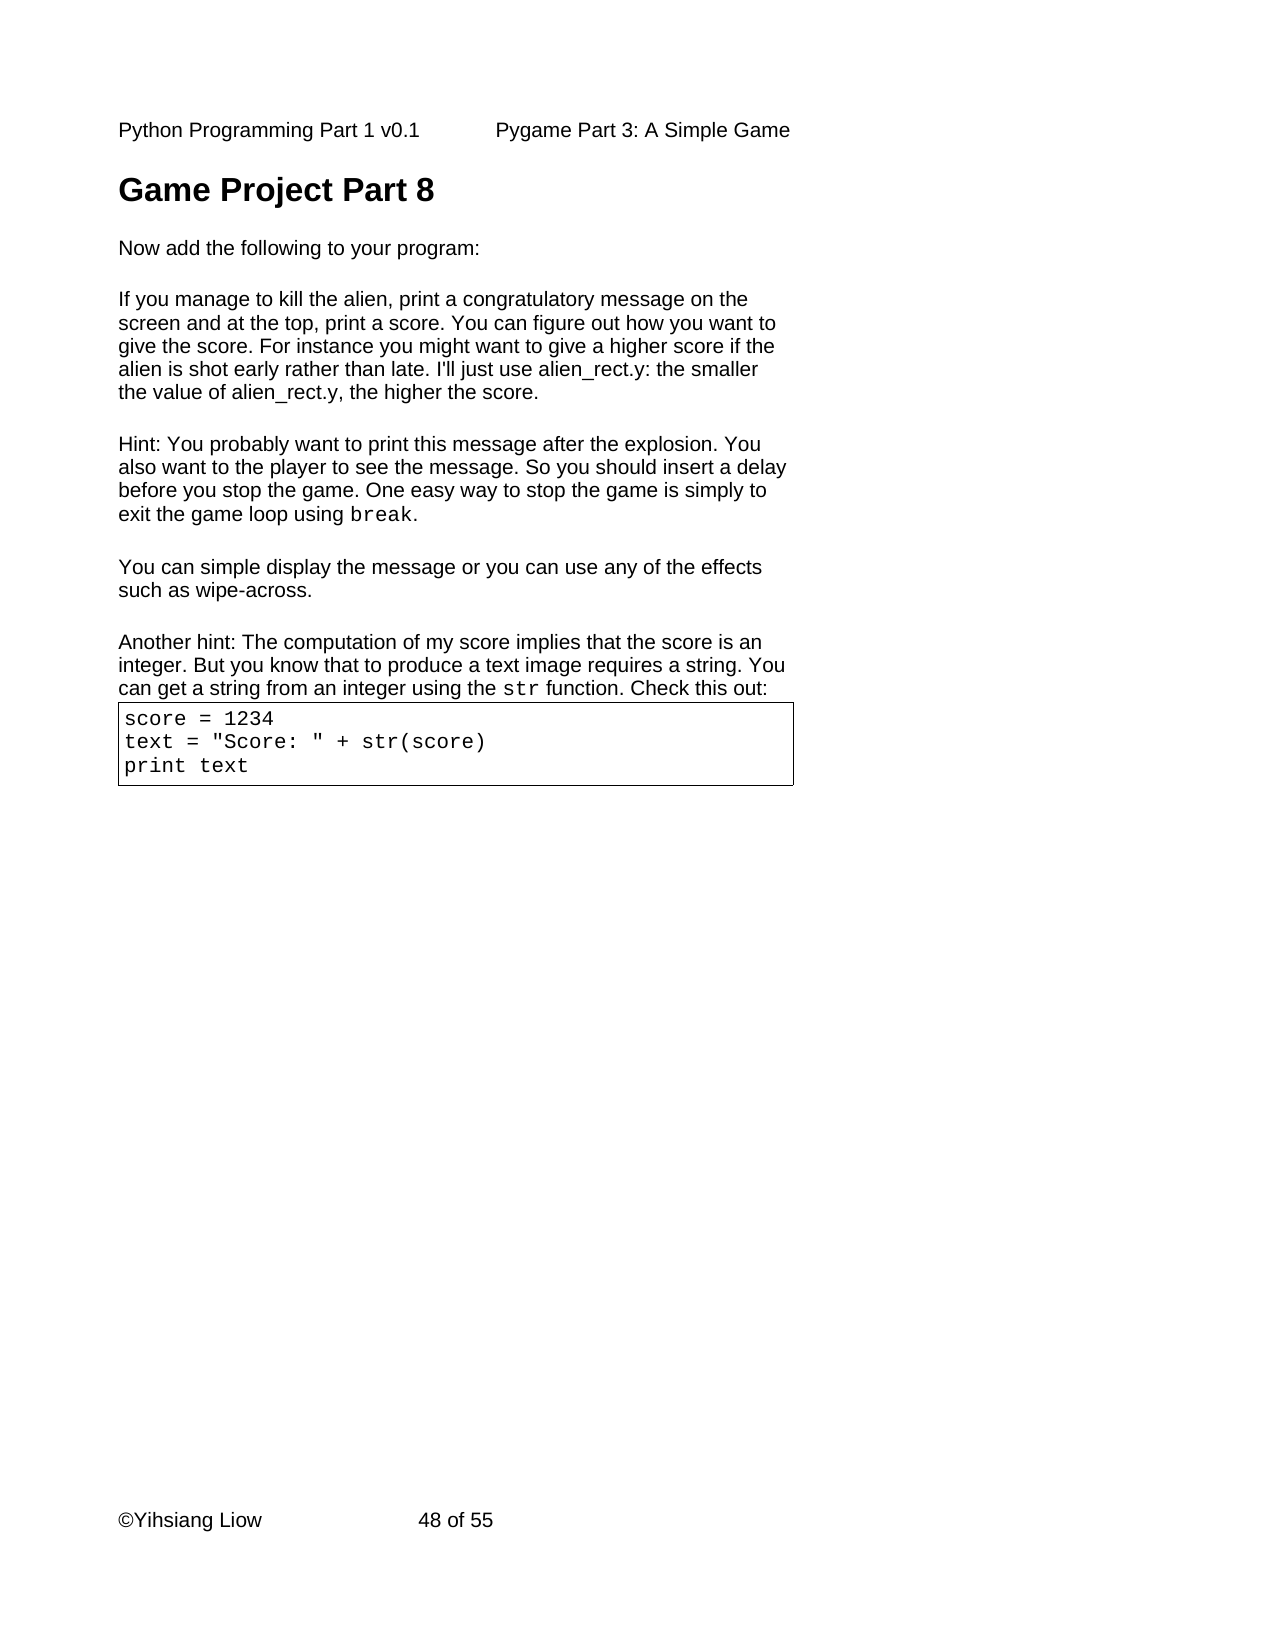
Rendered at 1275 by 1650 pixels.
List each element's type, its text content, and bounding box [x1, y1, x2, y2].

text Now add the following to your program: [118, 236, 793, 260]
table_header score = 1234 text = "Score: " + str(score) print text [119, 703, 793, 784]
text You can simple display the message or you can use any of the effects such as wipe-across. [118, 556, 793, 602]
text If you manage to kill the alien, print a congratulatory message on the screen and at the top, print a score. You can figure out how you want to give the score. For instance you might want to give a higher score if the alien is shot early rather than late. I'll just use alien_rect.y: the smaller the value of alien_rect.y, the higher the score. [118, 288, 793, 404]
text Game Project Part 8 [118, 171, 793, 208]
text Another hint: The computation of my score implies that the score is an integer. But you know that to produce a text image requires a string. You can get a string from an integer using the str function. Check this out: [118, 630, 793, 702]
text Hint: You probably want to print this message after the explosion. You also want to the player to see the message. So you should insert a delay before you stop the game. One easy way to stop the game is simply to exit the game loop using break. [118, 432, 793, 527]
